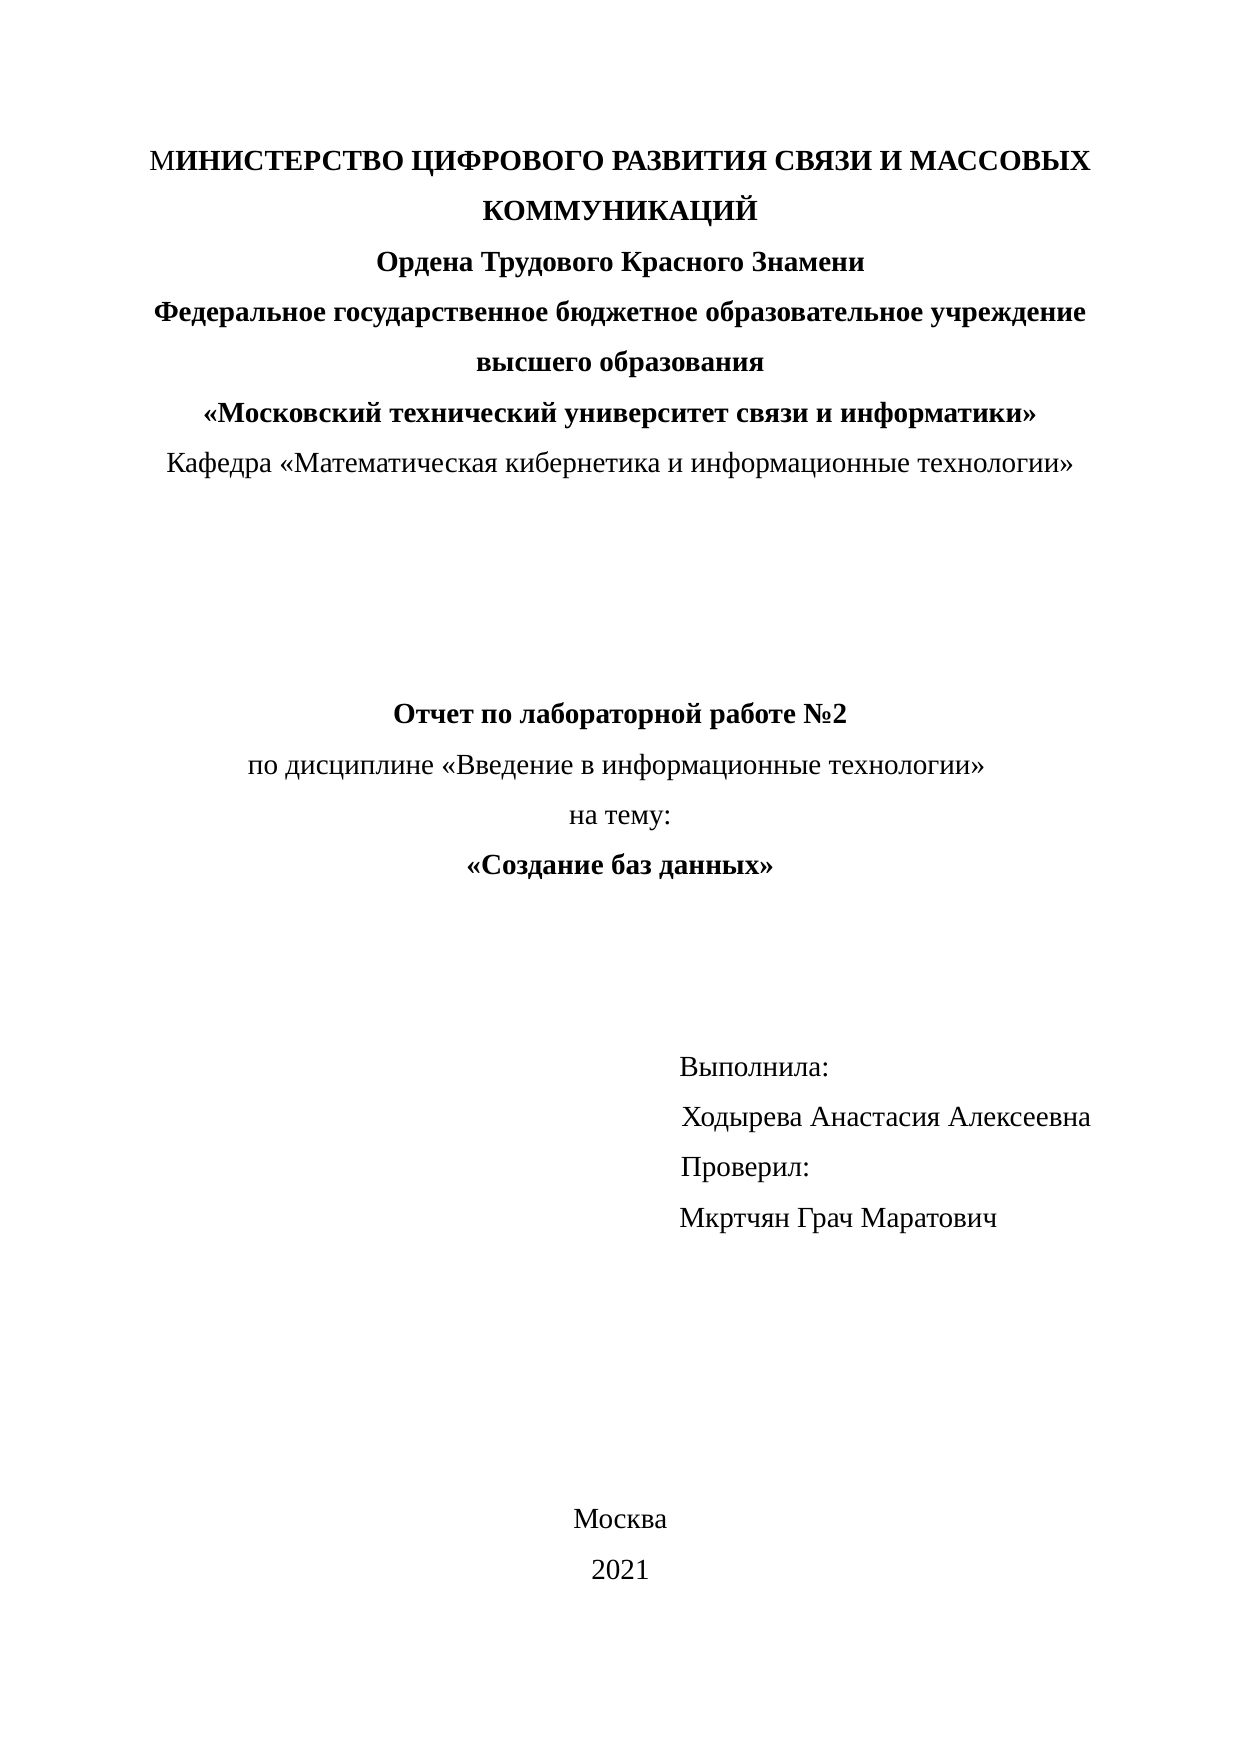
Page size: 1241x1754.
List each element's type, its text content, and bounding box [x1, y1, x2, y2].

subtitle «Создание баз данных» [118, 847, 1122, 881]
text Проверил: [118, 1149, 1122, 1183]
text Мкртчян Грач Маратович [118, 1200, 1122, 1233]
text 2021 [118, 1552, 1122, 1585]
text Выполнила: [118, 1049, 1122, 1082]
subtitle «Московский технический университет связи и информатики» [118, 395, 1122, 428]
text Москва [118, 1502, 1122, 1535]
subtitle Ордена Трудового Красного Знамени [118, 244, 1122, 277]
subtitle МИНИСТЕРСТВО ЦИФРОВОГО РАЗВИТИЯ СВЯЗИ И МАССОВЫХ КОММУНИКАЦИЙ [118, 143, 1122, 227]
text Ходырева Анастасия Алексеевна [118, 1099, 1122, 1133]
subtitle Кафедра «Математическая кибернетика и информационные технологии» [118, 445, 1122, 478]
subtitle по дисциплине «Введение в информационные технологии» [118, 747, 1122, 780]
subtitle Отчет по лабораторной работе №2 [118, 697, 1122, 730]
subtitle Федеральное государственное бюджетное образовательное учреждение высшего образования [118, 294, 1122, 378]
subtitle на тему: [118, 797, 1122, 831]
